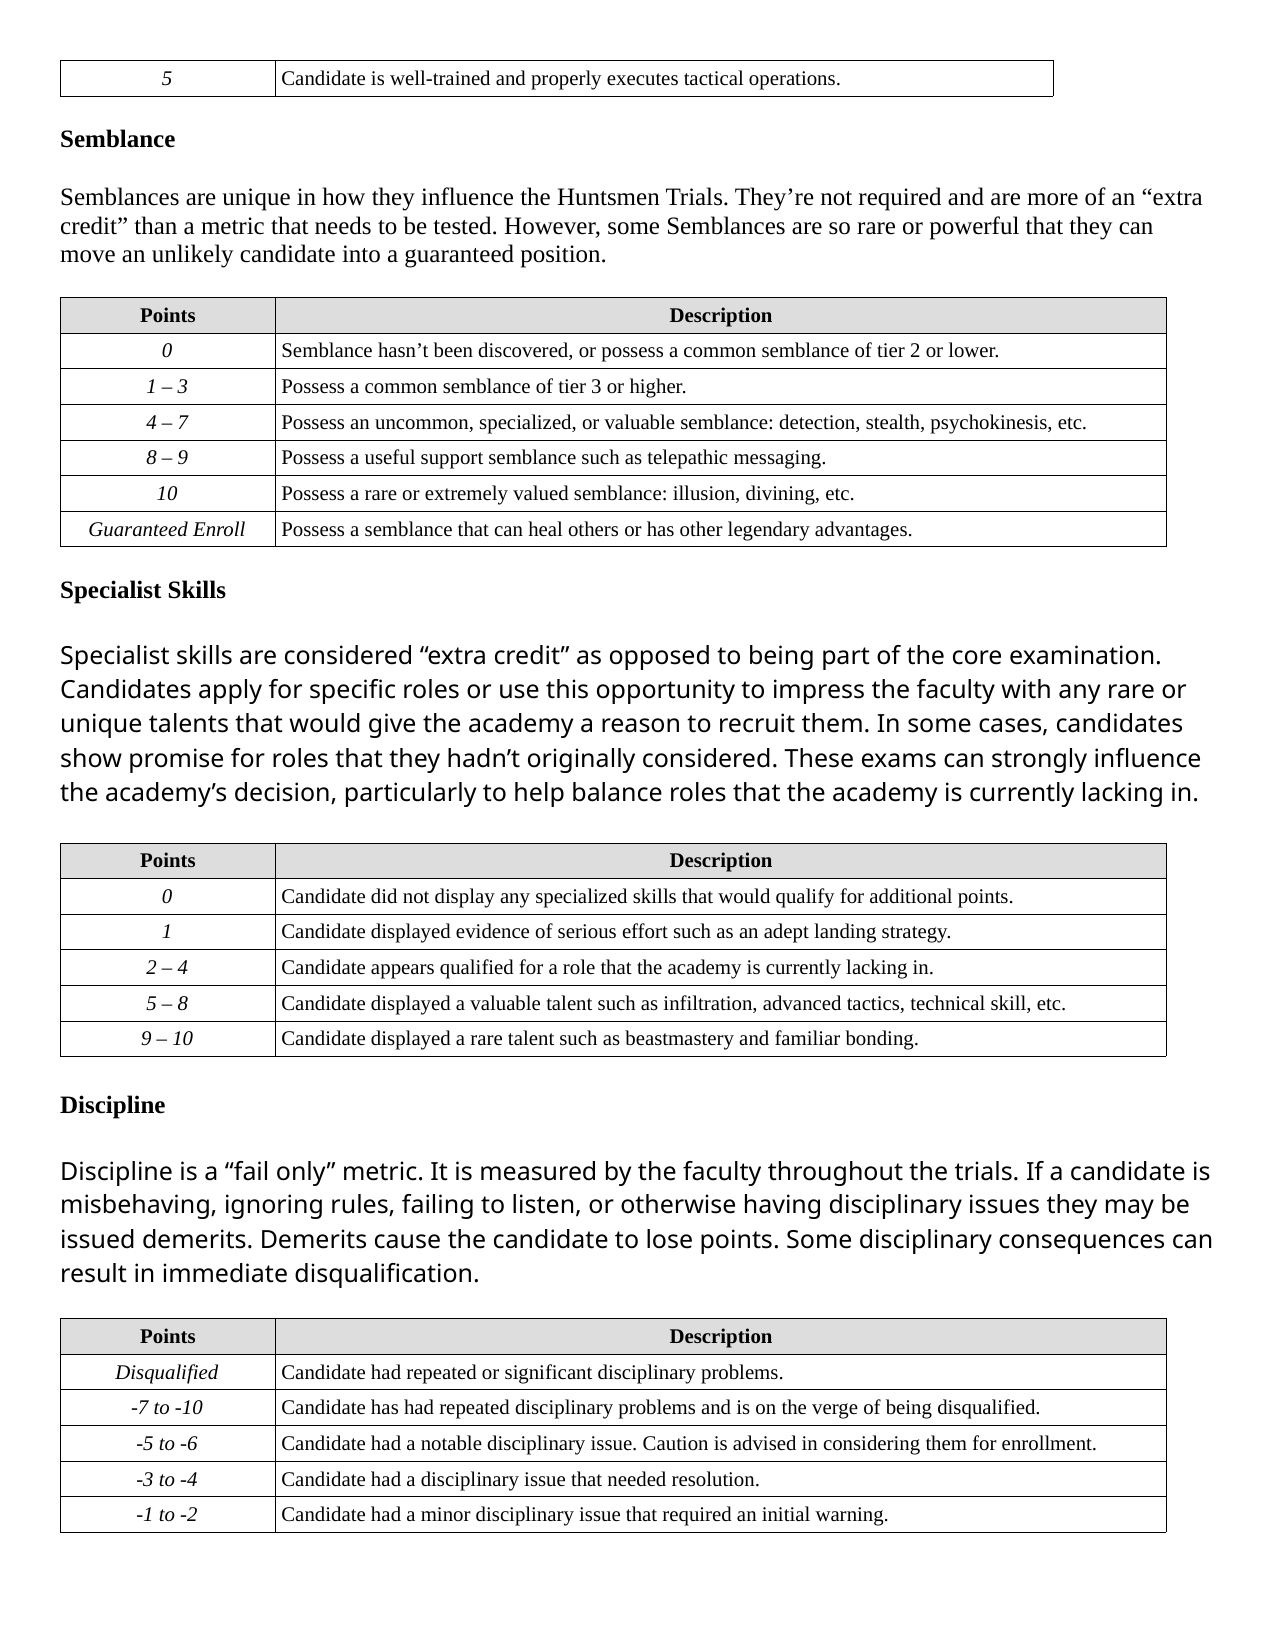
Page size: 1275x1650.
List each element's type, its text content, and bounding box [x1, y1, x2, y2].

table_cell -1 to -2 [61, 1497, 275, 1532]
table_cell Disqualified [61, 1355, 275, 1389]
table_cell Candidate displayed evidence of serious effort such as an adept landing strategy. [276, 915, 1166, 949]
table_cell -5 to -6 [61, 1426, 275, 1461]
table_cell Candidate did not display any specialized skills that would qualify for additional points. [276, 879, 1166, 914]
table_cell Candidate appears qualified for a role that the academy is currently lacking in. [276, 950, 1166, 985]
table_cell Semblance hasn’t been discovered, or possess a common semblance of tier 2 or lower. [276, 334, 1166, 368]
table_cell Possess a rare or extremely valued semblance: illusion, divining, etc. [276, 476, 1166, 511]
table_cell Candidate has had repeated disciplinary problems and is on the verge of being disqualified. [276, 1390, 1166, 1425]
table_header Description [276, 1319, 1166, 1354]
table_cell Candidate displayed a valuable talent such as infiltration, advanced tactics, technical skill, etc. [276, 986, 1166, 1021]
table_header Description [276, 844, 1166, 878]
table_cell Candidate had a minor disciplinary issue that required an initial warning. [276, 1497, 1166, 1532]
table_cell -3 to -4 [61, 1462, 275, 1496]
table_cell Candidate had a disciplinary issue that needed resolution. [276, 1462, 1166, 1496]
table_cell 10 [61, 476, 275, 511]
text Discipline is a “fail only” metric. It is measured by the faculty throughout the trials. If a candidate is misbehaving, ignoring rules, failing to listen, or otherwise having disciplinary issues they may be issued demerits. Demerits cause the candidate to lose points. Some disciplinary consequences can result in immediate disqualification. [60, 1153, 1215, 1289]
table_cell 2 – 4 [61, 950, 275, 985]
table_cell -7 to -10 [61, 1390, 275, 1425]
table_cell Guaranteed Enroll [61, 512, 275, 546]
table_cell Possess a useful support semblance such as telepathic messaging. [276, 441, 1166, 475]
table_cell Candidate had repeated or significant disciplinary problems. [276, 1355, 1166, 1389]
table_cell Candidate is well-trained and properly executes tactical operations. [276, 61, 1053, 96]
table_cell 1 – 3 [61, 369, 275, 404]
table_cell Possess a semblance that can heal others or has other legendary advantages. [276, 512, 1166, 546]
table_cell Possess a common semblance of tier 3 or higher. [276, 369, 1166, 404]
table_cell Possess an uncommon, specialized, or valuable semblance: detection, stealth, psychokinesis, etc. [276, 405, 1166, 439]
table_header Description [276, 298, 1166, 333]
subtitle Semblance [60, 124, 1215, 153]
table_header Points [61, 1319, 275, 1354]
table_cell 5 – 8 [61, 986, 275, 1021]
table_cell 4 – 7 [61, 405, 275, 439]
table_cell 1 [61, 915, 275, 949]
text Semblances are unique in how they influence the Huntsmen Trials. They’re not required and are more of an “extra credit” than a metric that needs to be tested. However, some Semblances are so rare or powerful that they can move an unlikely candidate into a guaranteed position. [60, 182, 1215, 268]
subtitle Specialist Skills [60, 575, 1215, 604]
table_header Points [61, 298, 275, 333]
table_cell 5 [61, 61, 275, 96]
table_header Points [61, 844, 275, 878]
table_cell Candidate had a notable disciplinary issue. Caution is advised in considering them for enrollment. [276, 1426, 1166, 1461]
table_cell 8 – 9 [61, 441, 275, 475]
table_cell 0 [61, 334, 275, 368]
table_cell Candidate displayed a rare talent such as beastmastery and familiar bonding. [276, 1022, 1166, 1056]
text Specialist skills are considered “extra credit” as opposed to being part of the core examination. Candidates apply for specific roles or use this opportunity to impress the faculty with any rare or unique talents that would give the academy a reason to recruit them. In some cases, candidates show promise for roles that they hadn’t originally considered. These exams can strongly influence the academy’s decision, particularly to help balance roles that the academy is currently lacking in. [60, 638, 1215, 808]
table_cell 0 [61, 879, 275, 914]
table_cell 9 – 10 [61, 1022, 275, 1056]
subtitle Discipline [60, 1090, 1215, 1119]
